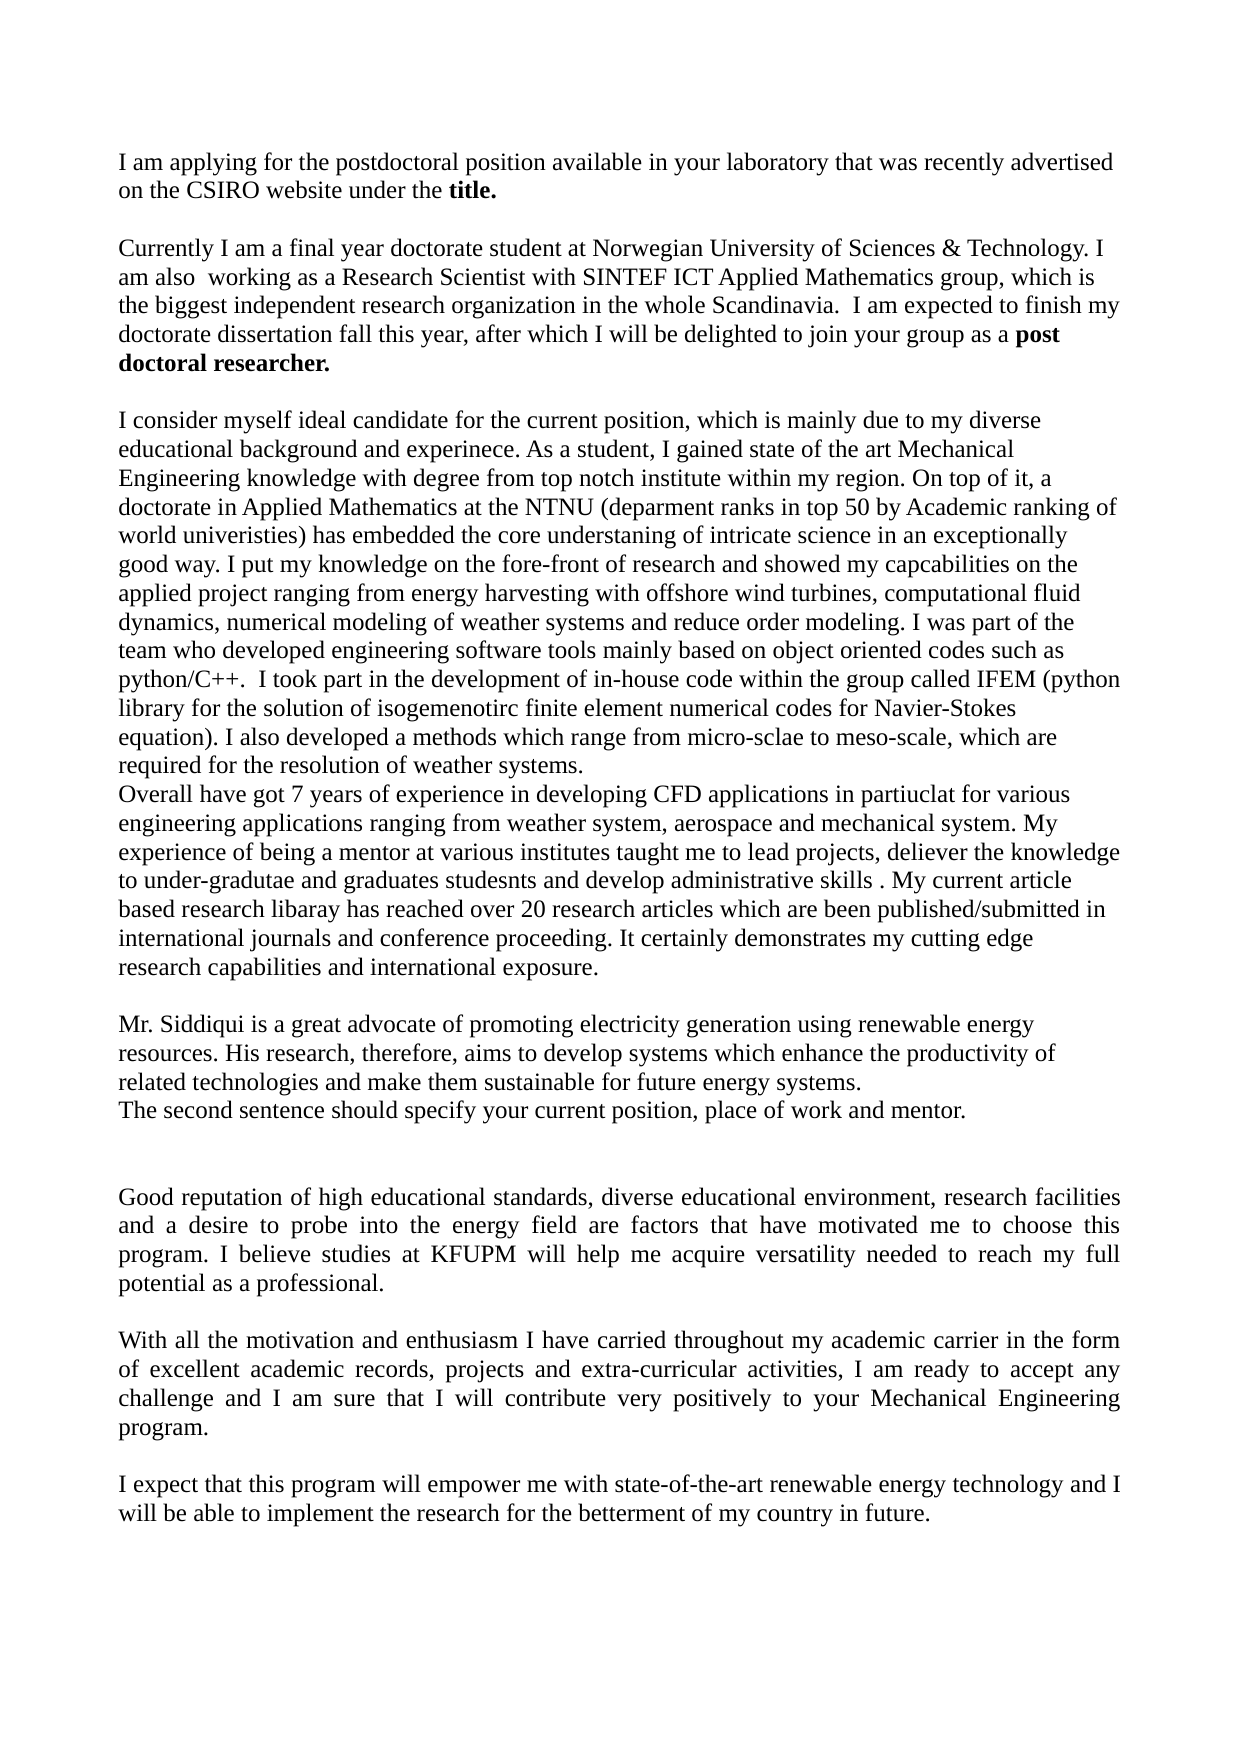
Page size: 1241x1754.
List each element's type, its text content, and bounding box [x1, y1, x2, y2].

text Overall have got 7 years of experience in developing CFD applications in partiuclat for various engineering applications ranging from weather system, aerospace and mechanical system. My experience of being a mentor at various institutes taught me to lead projects, deliever the knowledge to under-gradutae and graduates studesnts and develop administrative skills . My current article based research libaray has reached over 20 research articles which are been published/submitted in international journals and conference proceeding. It certainly demonstrates my cutting edge research capabilities and international exposure. [118, 779, 1122, 981]
text I consider myself ideal candidate for the current position, which is mainly due to my diverse educational background and experinece. As a student, I gained state of the art Mechanical Engineering knowledge with degree from top notch institute within my region. On top of it, a doctorate in Applied Mathematics at the NTNU (deparment ranks in top 50 by Academic ranking of world univeristies) has embedded the core understaning of intricate science in an exceptionally good way. I put my knowledge on the fore-front of research and showed my capcabilities on the applied project ranging from energy harvesting with offshore wind turbines, computational fluid dynamics, numerical modeling of weather systems and reduce order modeling. I was part of the team who developed engineering software tools mainly based on object oriented codes such as python/C++. I took part in the development of in-house code within the group called IFEM (python library for the solution of isogemenotirc finite element numerical codes for Navier-Stokes equation). I also developed a methods which range from micro-sclae to meso-scale, which are required for the resolution of weather systems. [118, 406, 1122, 779]
text I am applying for the postdoctoral position available in your laboratory that was recently advertised on the CSIRO website under the title. [118, 147, 1122, 204]
text Good reputation of high educational standards, diverse educational environment, research facilities and a desire to probe into the energy field are factors that have motivated me to choose this program. I believe studies at KFUPM will help me acquire versatility needed to reach my full potential as a professional. [118, 1182, 1122, 1297]
text The second sentence should specify your current position, place of work and mentor. [118, 1096, 1122, 1124]
text Mr. Siddiqui is a great advocate of promoting electricity generation using renewable energy resources. His research, therefore, aims to develop systems which enhance the productivity of related technologies and make them sustainable for future energy systems. [118, 981, 1122, 1096]
text Currently I am a final year doctorate student at Norwegian University of Sciences & Technology. I am also working as a Research Scientist with SINTEF ICT Applied Mathematics group, which is the biggest independent research organization in the whole Scandinavia. I am expected to finish my doctorate dissertation fall this year, after which I will be delighted to join your group as a post doctoral researcher. [118, 233, 1122, 377]
text With all the motivation and enthusiasm I have carried throughout my academic carrier in the form of excellent academic records, projects and extra-curricular activities, I am ready to accept any challenge and I am sure that I will contribute very positively to your Mechanical Engineering program. [118, 1326, 1122, 1441]
text I expect that this program will empower me with state-of-the-art renewable energy technology and I will be able to implement the research for the betterment of my country in future. [118, 1469, 1122, 1527]
